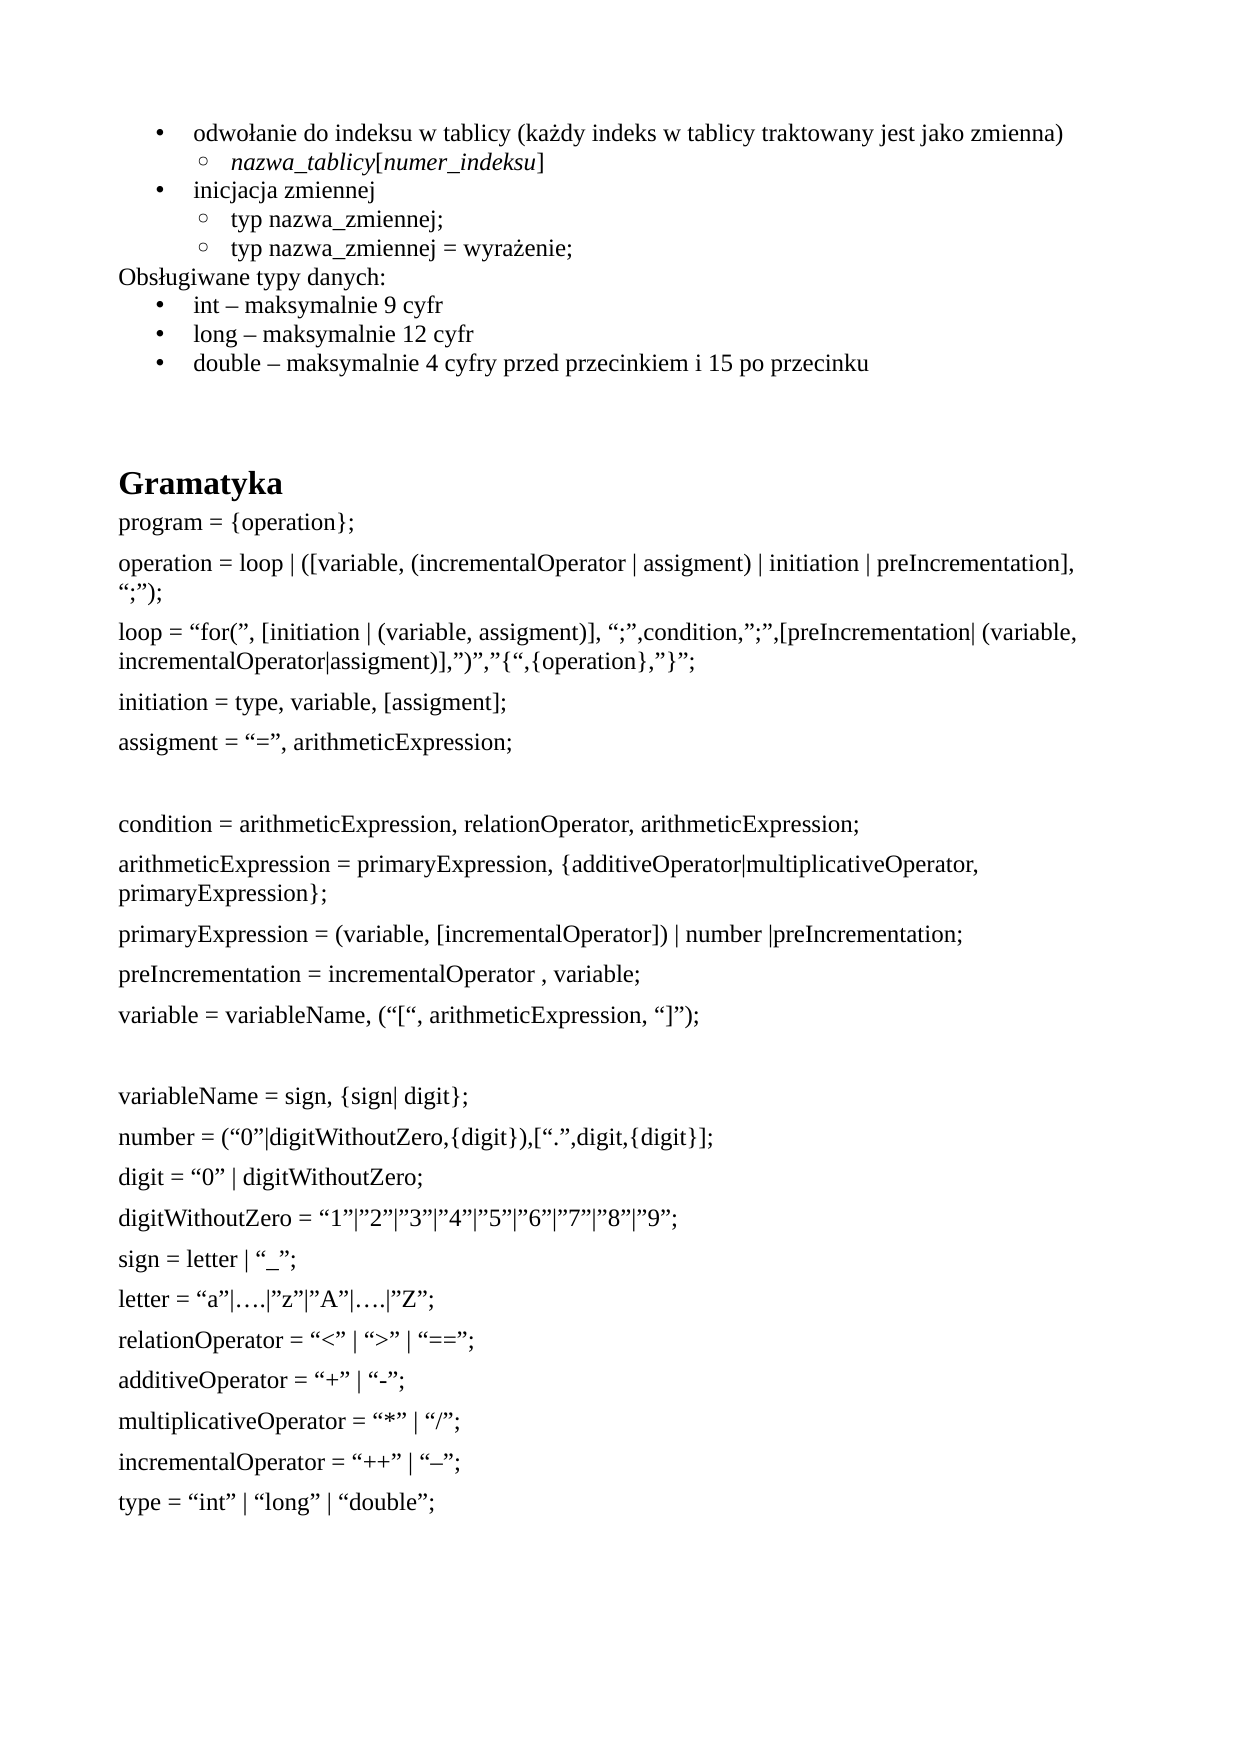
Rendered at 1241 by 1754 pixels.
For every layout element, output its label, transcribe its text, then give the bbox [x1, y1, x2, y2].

text digit = “0” | digitWithoutZero; [118, 1162, 1122, 1191]
text type = “int” | “long” | “double”; [118, 1487, 1122, 1516]
text relationOperator = “<” | “>” | “==”; [118, 1325, 1122, 1354]
text sign = letter | “_”; [118, 1244, 1122, 1272]
text multiplicativeOperator = “*” | “/”; [118, 1406, 1122, 1435]
text additiveOperator = “+” | “-”; [118, 1366, 1122, 1394]
text assigment = “=”, arithmeticExpression; [118, 727, 1122, 756]
list long – maksymalnie 12 cyfr [156, 319, 1122, 348]
text loop = “for(”, [initiation | (variable, assigment)], “;”,condition,”;”,[preIncrementation| (variable, incrementalOperator|assigment)],”)”,”{“,{operation},”}”; [118, 617, 1122, 675]
text condition = arithmeticExpression, relationOperator, arithmeticExpression; [118, 809, 1122, 837]
text incrementalOperator = “++” | “–”; [118, 1447, 1122, 1476]
text number = (“0”|digitWithoutZero,{digit}),[“.”,digit,{digit}]; [118, 1122, 1122, 1151]
text Obsługiwane typy danych: [118, 262, 1122, 291]
list typ nazwa_zmiennej; [193, 204, 1122, 233]
text Gramatyka [118, 463, 1122, 501]
list int – maksymalnie 9 cyfr [156, 291, 1122, 319]
text arithmeticExpression = primaryExpression, {additiveOperator|multiplicativeOperator, primaryExpression}; [118, 849, 1122, 907]
text program = {operation}; [118, 507, 1122, 536]
text variable = variableName, (“[“, arithmeticExpression, “]”); [118, 1000, 1122, 1029]
text letter = “a”|….|”z”|”A”|….|”Z”; [118, 1284, 1122, 1313]
list inicjacja zmiennej [156, 176, 1122, 204]
text preIncrementation = incrementalOperator , variable; [118, 959, 1122, 988]
text digitWithoutZero = “1”|”2”|”3”|”4”|”5”|”6”|”7”|”8”|”9”; [118, 1203, 1122, 1232]
list nazwa_tablicy[numer_indeksu] [193, 147, 1122, 176]
text variableName = sign, {sign| digit}; [118, 1081, 1122, 1110]
list typ nazwa_zmiennej = wyrażenie; [193, 233, 1122, 262]
text initiation = type, variable, [assigment]; [118, 687, 1122, 716]
list double – maksymalnie 4 cyfry przed przecinkiem i 15 po przecinku [156, 348, 1122, 377]
text operation = loop | ([variable, (incrementalOperator | assigment) | initiation | preIncrementation], “;”); [118, 548, 1122, 606]
text primaryExpression = (variable, [incrementalOperator]) | number |preIncrementation; [118, 919, 1122, 947]
list odwołanie do indeksu w tablicy (każdy indeks w tablicy traktowany jest jako zmienna) [156, 118, 1122, 147]
